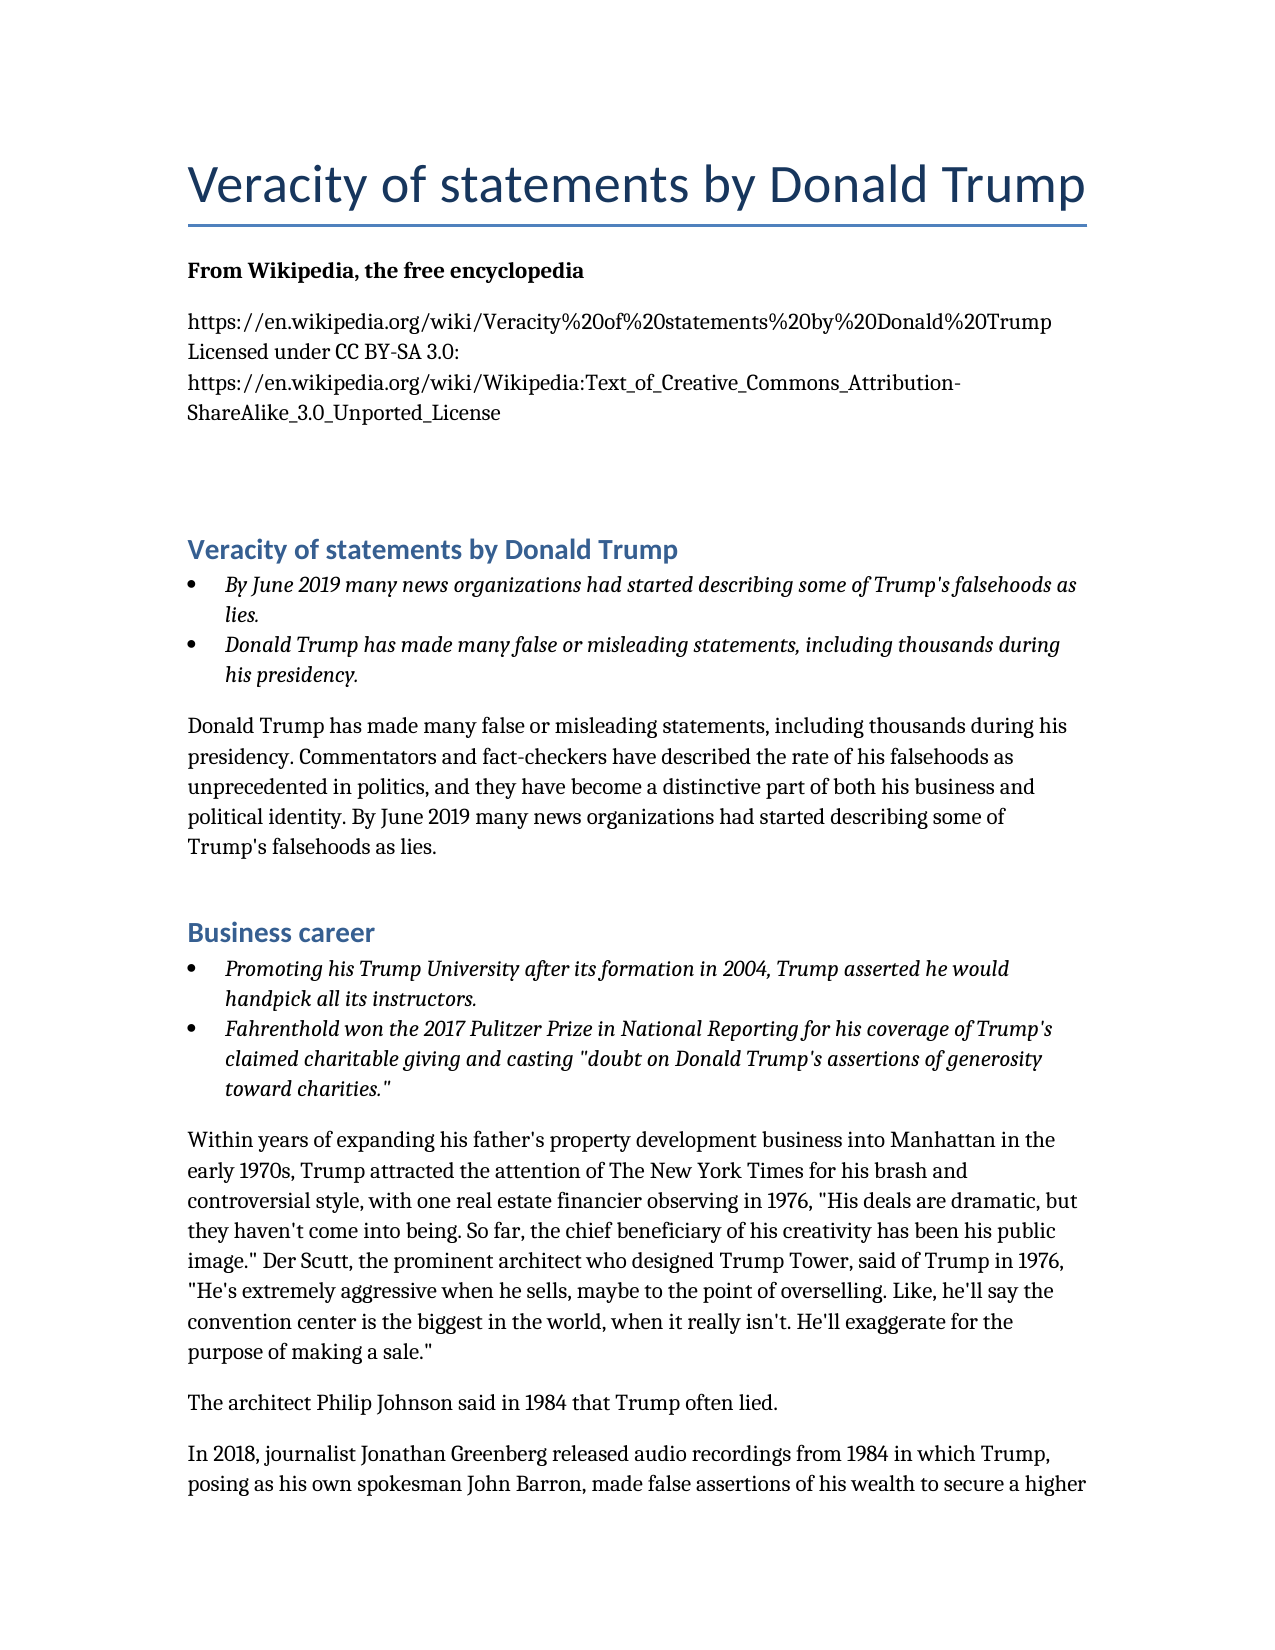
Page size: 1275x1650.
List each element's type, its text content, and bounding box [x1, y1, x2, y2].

list By June 2019 many news organizations had started describing some of Trump's falsehoods as lies. [187, 572, 1087, 628]
list Promoting his Trump University after its formation in 2004, Trump asserted he would handpick all its instructors. [187, 955, 1087, 1012]
text https://en.wikipedia.org/wiki/Veracity%20of%20statements%20by%20Donald%20Trump Licensed under CC BY-SA 3.0: https://en.wikipedia.org/wiki/Wikipedia:Text_of_Creative_Commons_Attribution-ShareAlike_3.0_Unported_License [187, 309, 1087, 426]
title Veracity of statements by Donald Trump [187, 150, 1087, 227]
text Donald Trump has made many false or misleading statements, including thousands during his presidency. Commentators and fact-checkers have described the rate of his falsehoods as unprecedented in politics, and they have become a distinctive part of both his business and political identity. By June 2019 many news organizations had started describing some of Trump's falsehoods as lies. [187, 713, 1087, 861]
subtitle Veracity of statements by Donald Trump [187, 531, 1087, 566]
text The architect Philip Johnson said in 1984 that Trump often lied. [187, 1390, 1087, 1416]
text In 2018, journalist Jonathan Greenberg released audio recordings from 1984 in which Trump, posing as his own spokesman John Barron, made false assertions of his wealth to secure a higher [187, 1441, 1087, 1497]
subtitle Business career [187, 914, 1087, 950]
text From Wikipedia, the free encyclopedia [187, 258, 1087, 284]
text Within years of expanding his father's property development business into Manhattan in the early 1970s, Trump attracted the attention of The New York Times for his brash and controversial style, with one real estate financier observing in 1976, "His deals are dramatic, but they haven't come into being. So far, the chief beneficiary of his creativity has been his public image." Der Scutt, the prominent architect who designed Trump Tower, said of Trump in 1976, "He's extremely aggressive when he sells, maybe to the point of overselling. Like, he'll say the convention center is the biggest in the world, when it really isn't. He'll exaggerate for the purpose of making a sale." [187, 1127, 1087, 1365]
list Fahrenthold won the 2017 Pulitzer Prize in National Reporting for his coverage of Trump's claimed charitable giving and casting "doubt on Donald Trump's assertions of generosity toward charities." [187, 1016, 1087, 1102]
list Donald Trump has made many false or misleading statements, including thousands during his presidency. [187, 632, 1087, 689]
